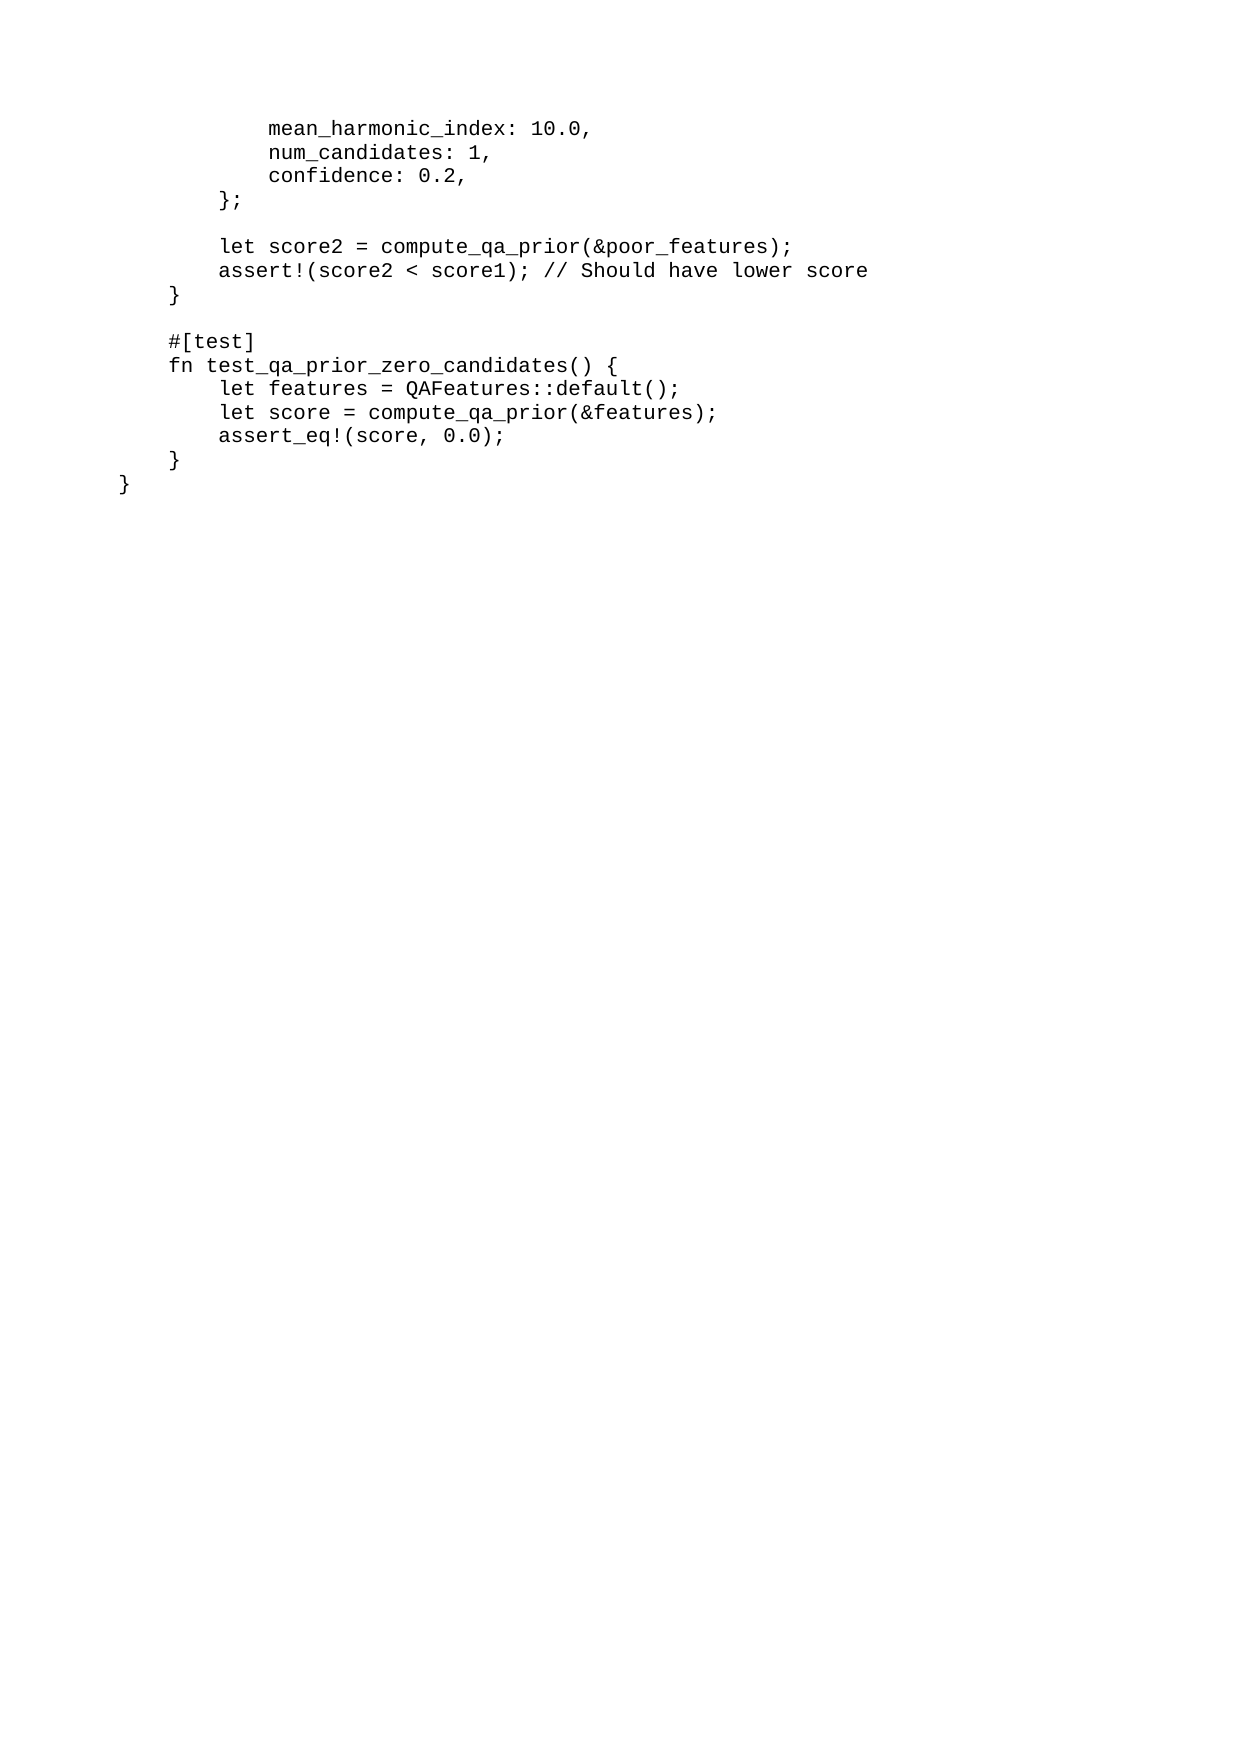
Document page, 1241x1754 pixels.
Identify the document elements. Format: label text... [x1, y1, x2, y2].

text assert!(score2 < score1); // Should have lower score [118, 260, 1122, 284]
text } [118, 473, 1122, 496]
text assert_eq!(score, 0.0); [118, 426, 1122, 449]
text confidence: 0.2, [118, 165, 1122, 189]
text let features = QAFeatures::default(); [118, 378, 1122, 402]
text #[test] [118, 331, 1122, 354]
text let score = compute_qa_prior(&features); [118, 402, 1122, 426]
text } [118, 449, 1122, 473]
text num_candidates: 1, [118, 142, 1122, 165]
text let score2 = compute_qa_prior(&poor_features); [118, 236, 1122, 260]
text }; [118, 189, 1122, 213]
text fn test_qa_prior_zero_candidates() { [118, 354, 1122, 378]
text } [118, 284, 1122, 307]
text mean_harmonic_index: 10.0, [118, 118, 1122, 142]
